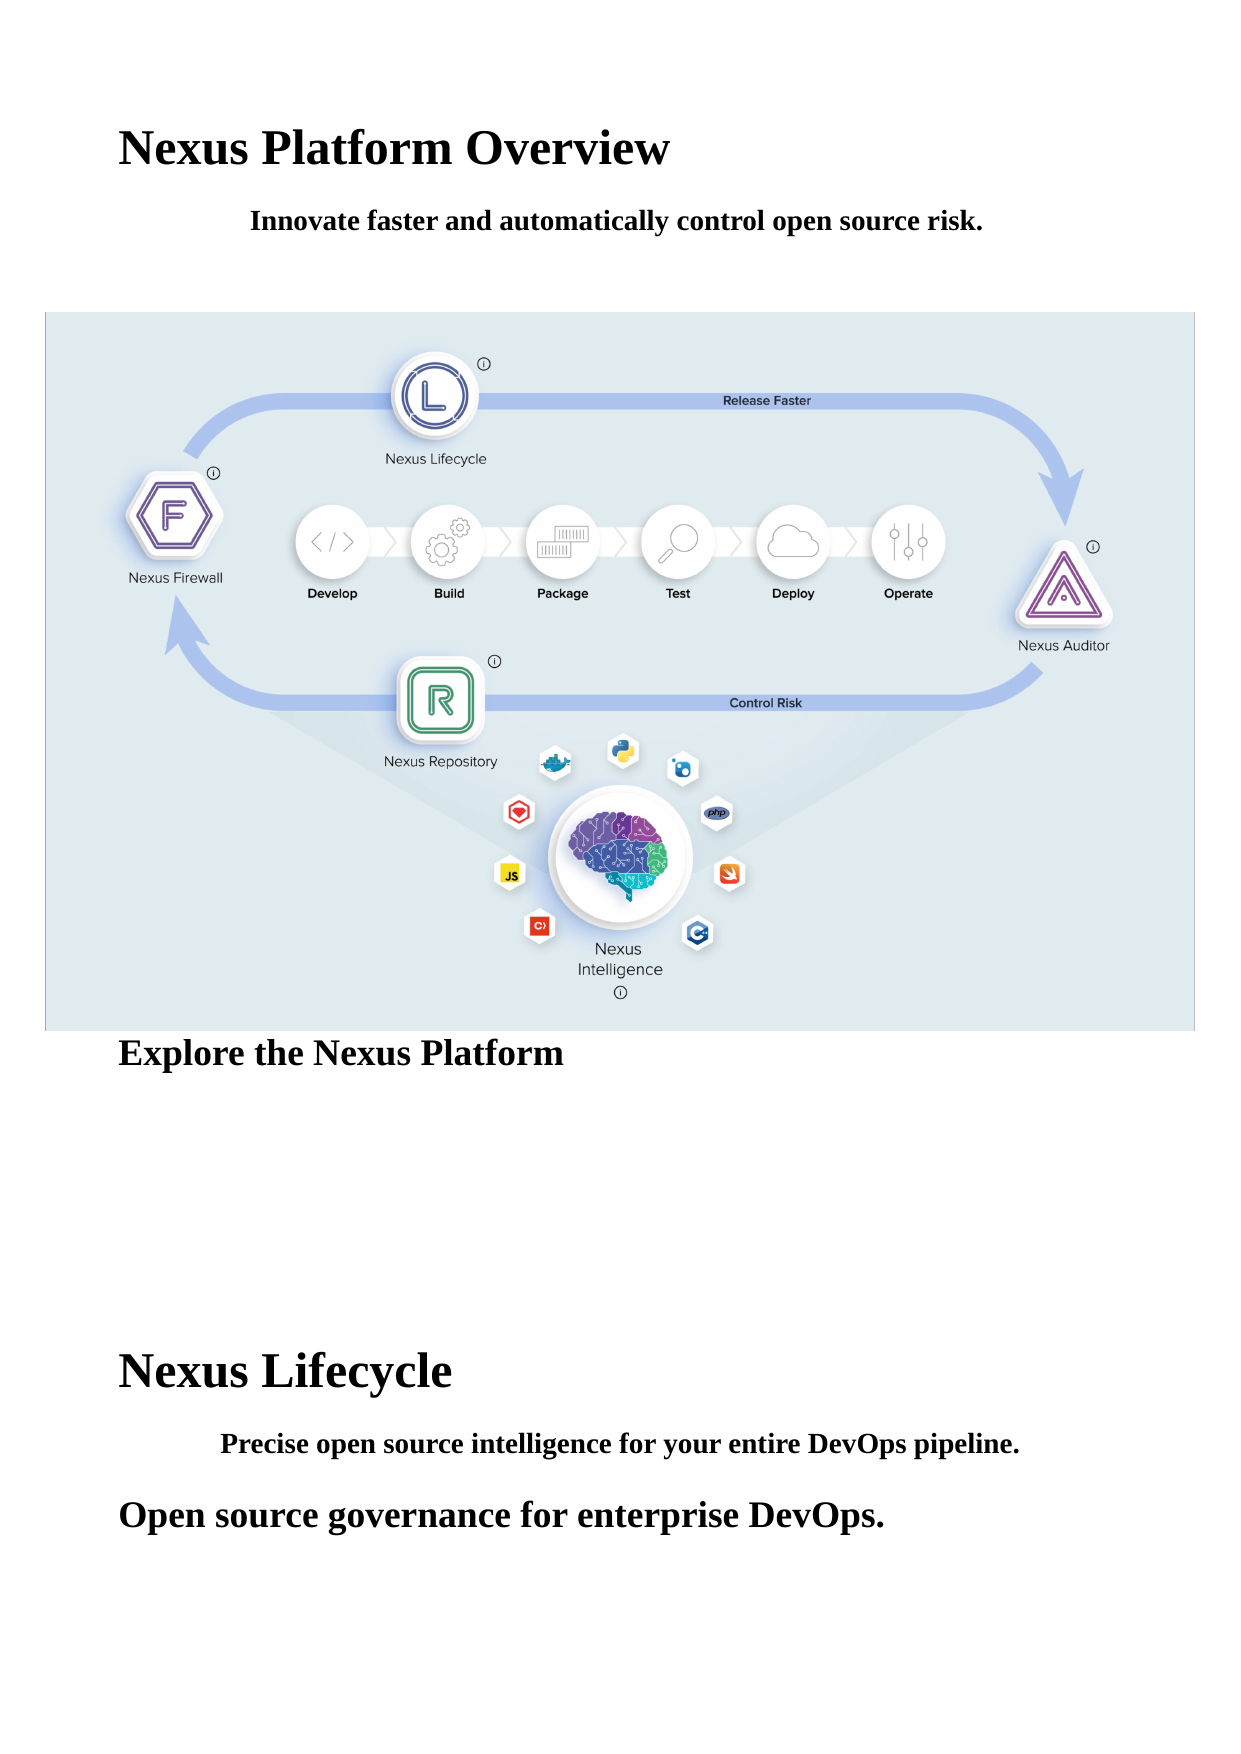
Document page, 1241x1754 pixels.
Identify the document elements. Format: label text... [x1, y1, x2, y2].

subtitle Nexus Lifecycle [118, 1341, 1122, 1399]
picture [45, 312, 1195, 1031]
subtitle [118, 269, 1122, 312]
subtitle Precise open source intelligence for your entire DevOps pipeline. [118, 1426, 1122, 1459]
subtitle Open source governance for enterprise DevOps. [118, 1493, 1122, 1536]
subtitle Nexus Platform Overview [118, 118, 1122, 176]
subtitle Explore the Nexus Platform [118, 1031, 1122, 1073]
subtitle Innovate faster and automatically control open source risk. [118, 203, 1122, 236]
